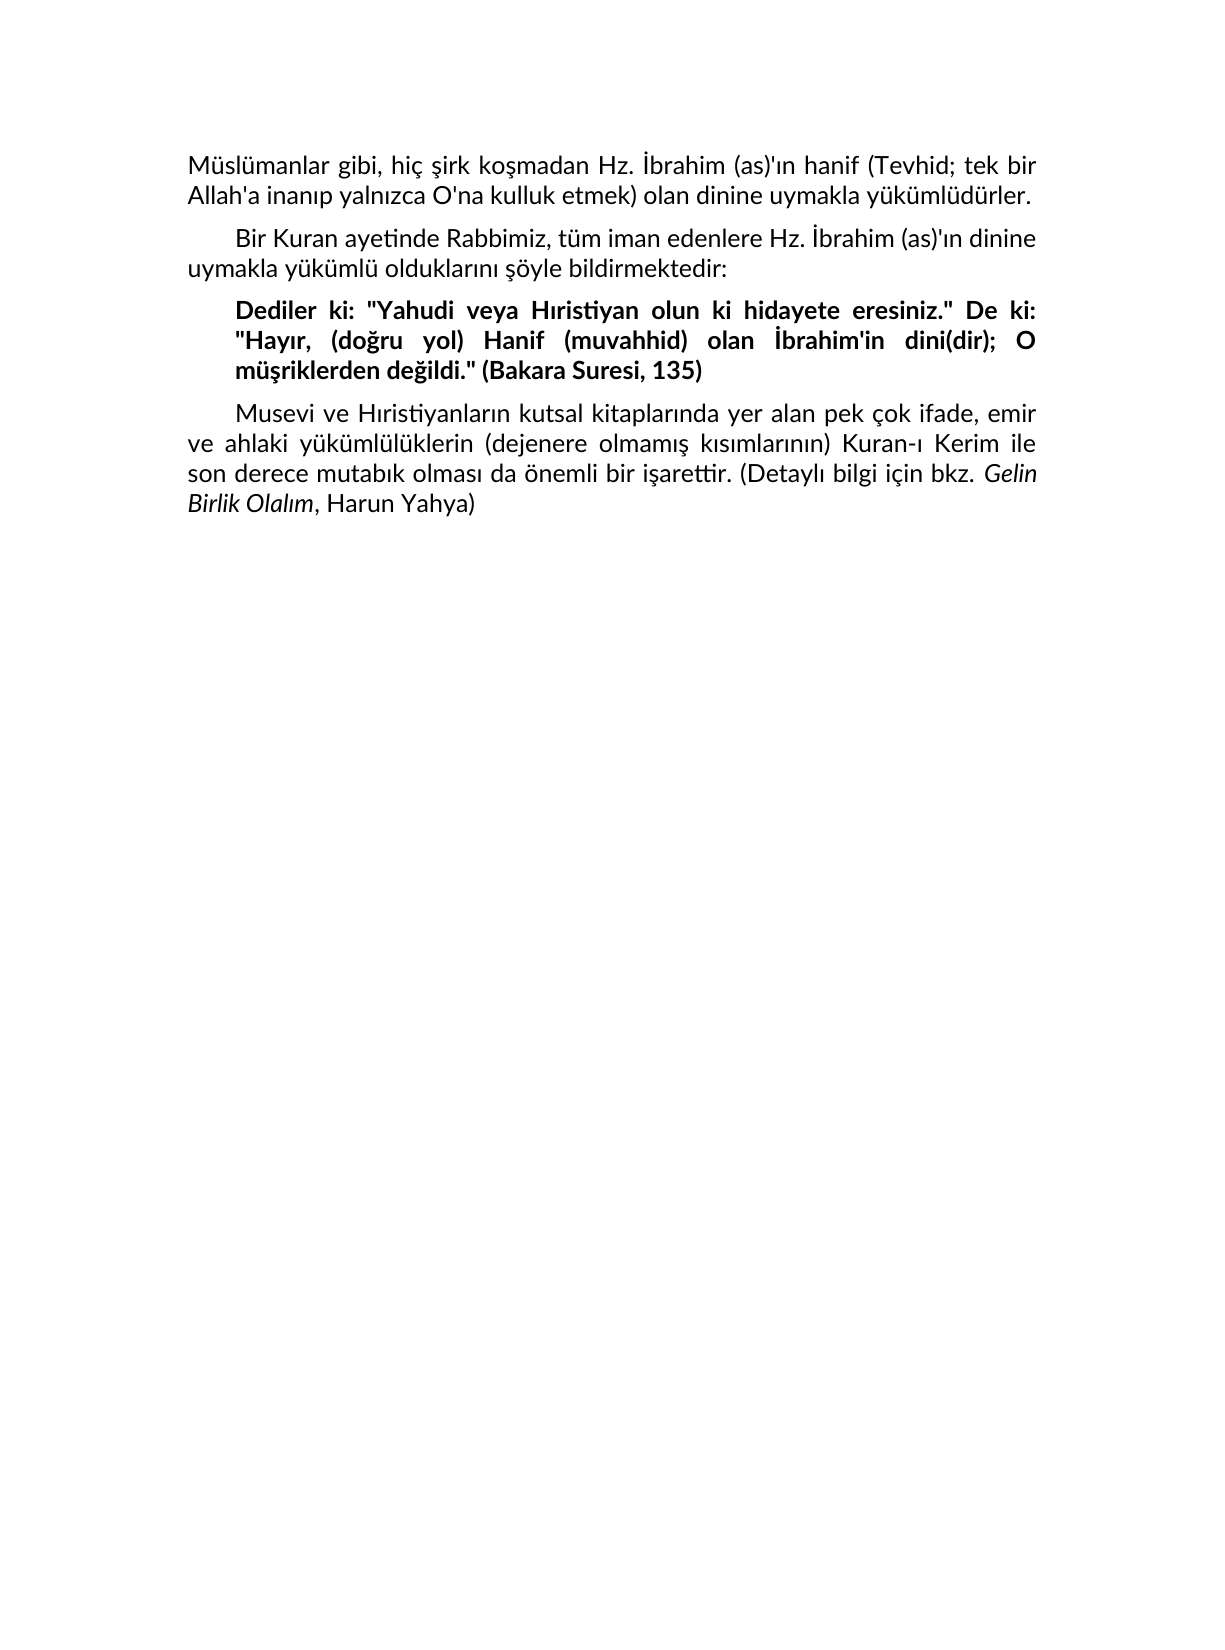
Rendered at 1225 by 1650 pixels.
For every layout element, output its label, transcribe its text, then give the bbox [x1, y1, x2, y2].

text Dediler ki: "Yahudi veya Hıristiyan olun ki hidayete eresiniz." De ki: "Hayır, (doğru yol) Hanif (muvahhid) olan İbrahim'in dini(dir); O müşriklerden değildi." (Bakara Suresi, 135) [235, 295, 1037, 385]
text Musevi ve Hıristiyanların kutsal kitaplarında yer alan pek çok ifade, emir ve ahlaki yükümlülüklerin (dejenere olmamış kısımlarının) Kuran-ı Kerim ile son derece mutabık olması da önemli bir işarettir. (Detaylı bilgi için bkz. Gelin Birlik Olalım, Harun Yahya) [187, 397, 1037, 517]
text Bir Kuran ayetinde Rabbimiz, tüm iman edenlere Hz. İbrahim (as)'ın dinine uymakla yükümlü olduklarını şöyle bildirmektedir: [187, 222, 1037, 282]
text Müslümanlar gibi, hiç şirk koşmadan Hz. İbrahim (as)'ın hanif (Tevhid; tek bir Allah'a inanıp yalnızca O'na kulluk etmek) olan dinine uymakla yükümlüdürler. [187, 150, 1037, 210]
